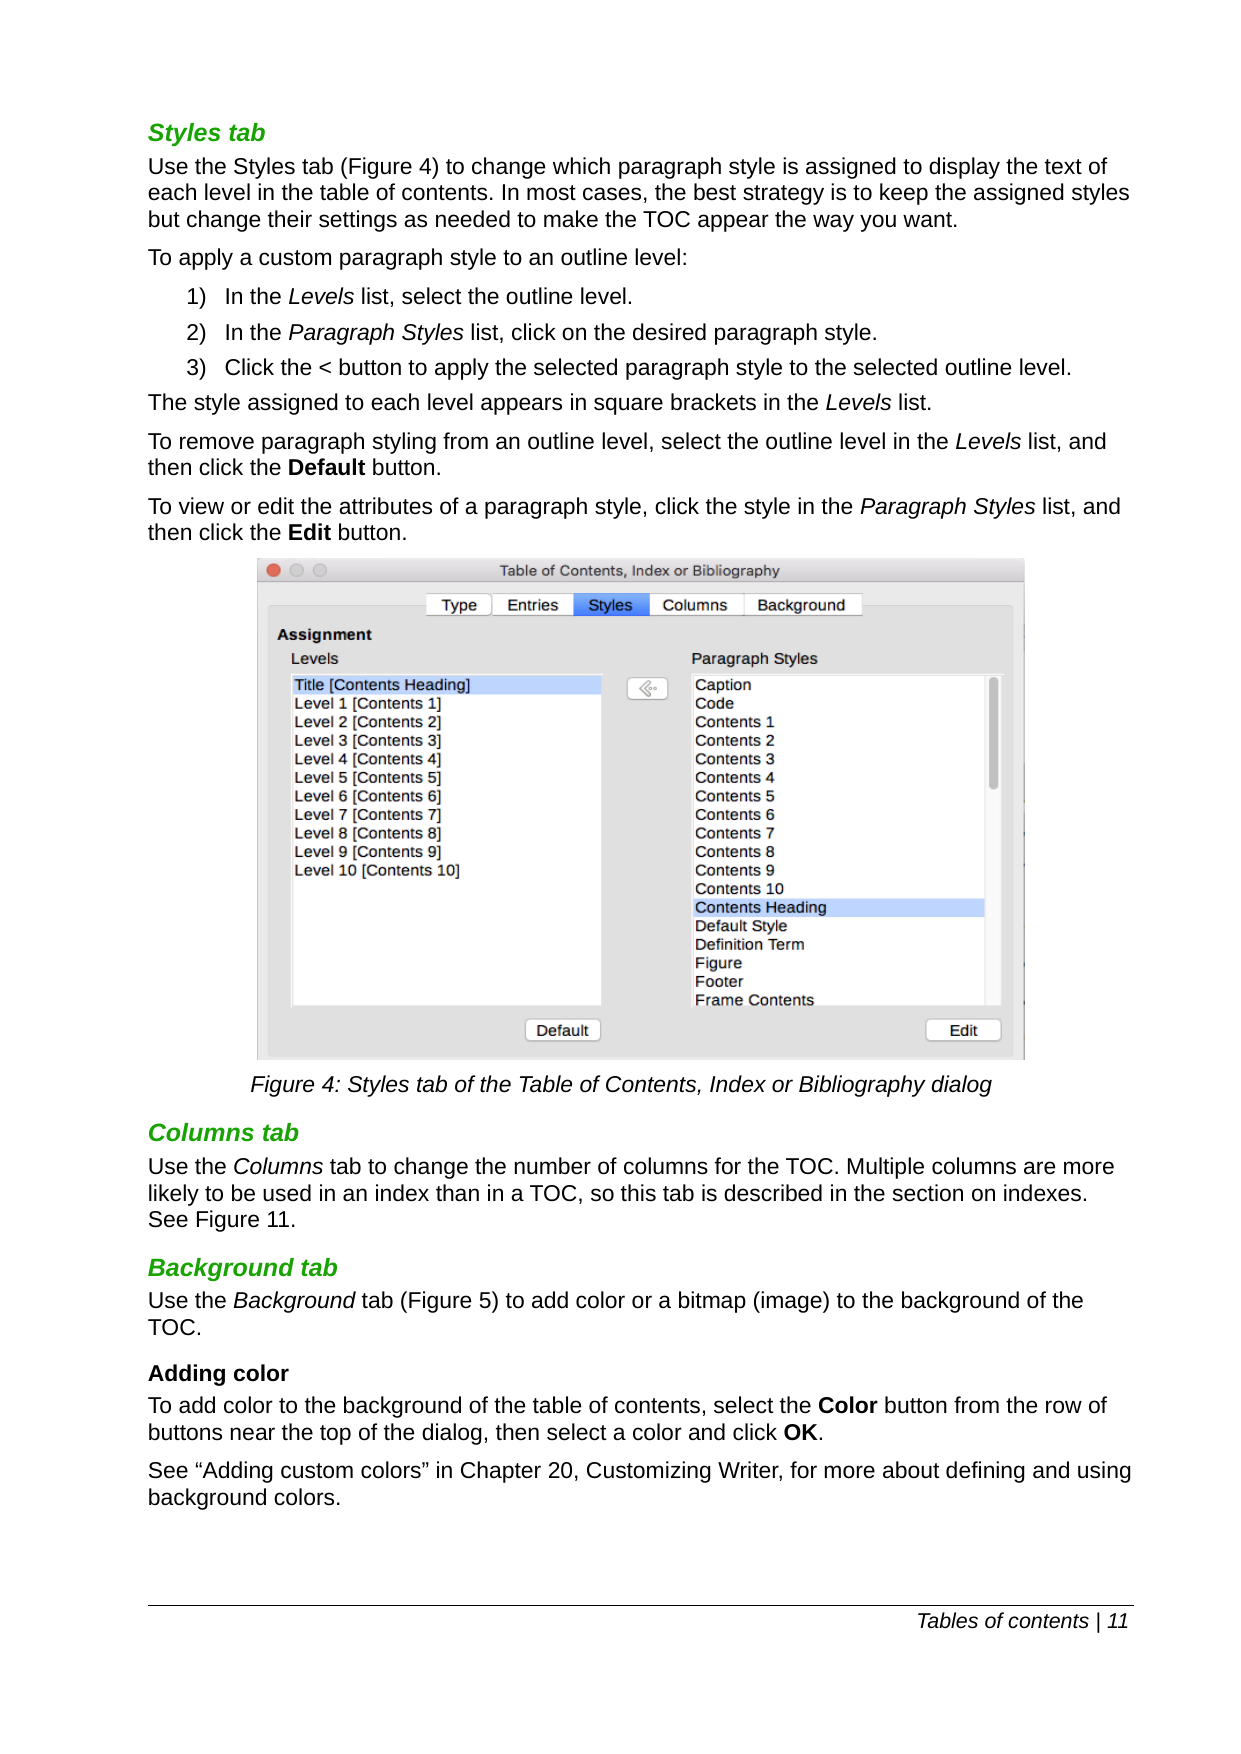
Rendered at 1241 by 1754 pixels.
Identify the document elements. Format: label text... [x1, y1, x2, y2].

subtitle Adding color [148, 1360, 1134, 1386]
list Click the < button to apply the selected paragraph style to the selected outline level. [207, 354, 1134, 380]
subtitle Styles tab [148, 118, 1134, 147]
text Use the Columns tab to change the number of columns for the TOC. Multiple columns are more likely to be used in an index than in a TOC, so this tab is described in the section on indexes. See Figure 11. [148, 1153, 1134, 1232]
text To view or edit the attributes of a paragraph style, click the style in the Paragraph Styles list, and then click the Edit button. [148, 493, 1134, 546]
text Figure 4: Styles tab of the Table of Contents, Index or Bibliography dialog [250, 1071, 1031, 1098]
list To apply a custom paragraph style to an outline level: [148, 244, 1134, 271]
text The style assigned to each level appears in square brackets in the Levels list. [148, 389, 1134, 415]
subtitle Background tab [148, 1253, 1134, 1282]
list In the Levels list, select the outline level. [207, 283, 1134, 309]
text To remove paragraph styling from an outline level, select the outline level in the Levels list, and then click the Default button. [148, 428, 1134, 480]
text To add color to the background of the table of contents, select the Color button from the row of buttons near the top of the dialog, then select a color and click OK. [148, 1392, 1134, 1445]
text Use the Styles tab (Figure 4) to change which paragraph style is assigned to display the text of each level in the table of contents. In most cases, the best strategy is to keep the assigned styles but change their settings as needed to make the TOC appear the way you want. [148, 153, 1134, 232]
picture [257, 558, 1025, 1060]
text Use the Background tab (Figure 5) to add color or a bitmap (image) to the background of the TOC. [148, 1287, 1134, 1340]
list In the Paragraph Styles list, click on the desired paragraph style. [207, 318, 1134, 345]
subtitle Columns tab [148, 1118, 1134, 1147]
text See “Adding custom colors” in Chapter 20, Customizing Writer, for more about defining and using background colors. [148, 1457, 1134, 1510]
